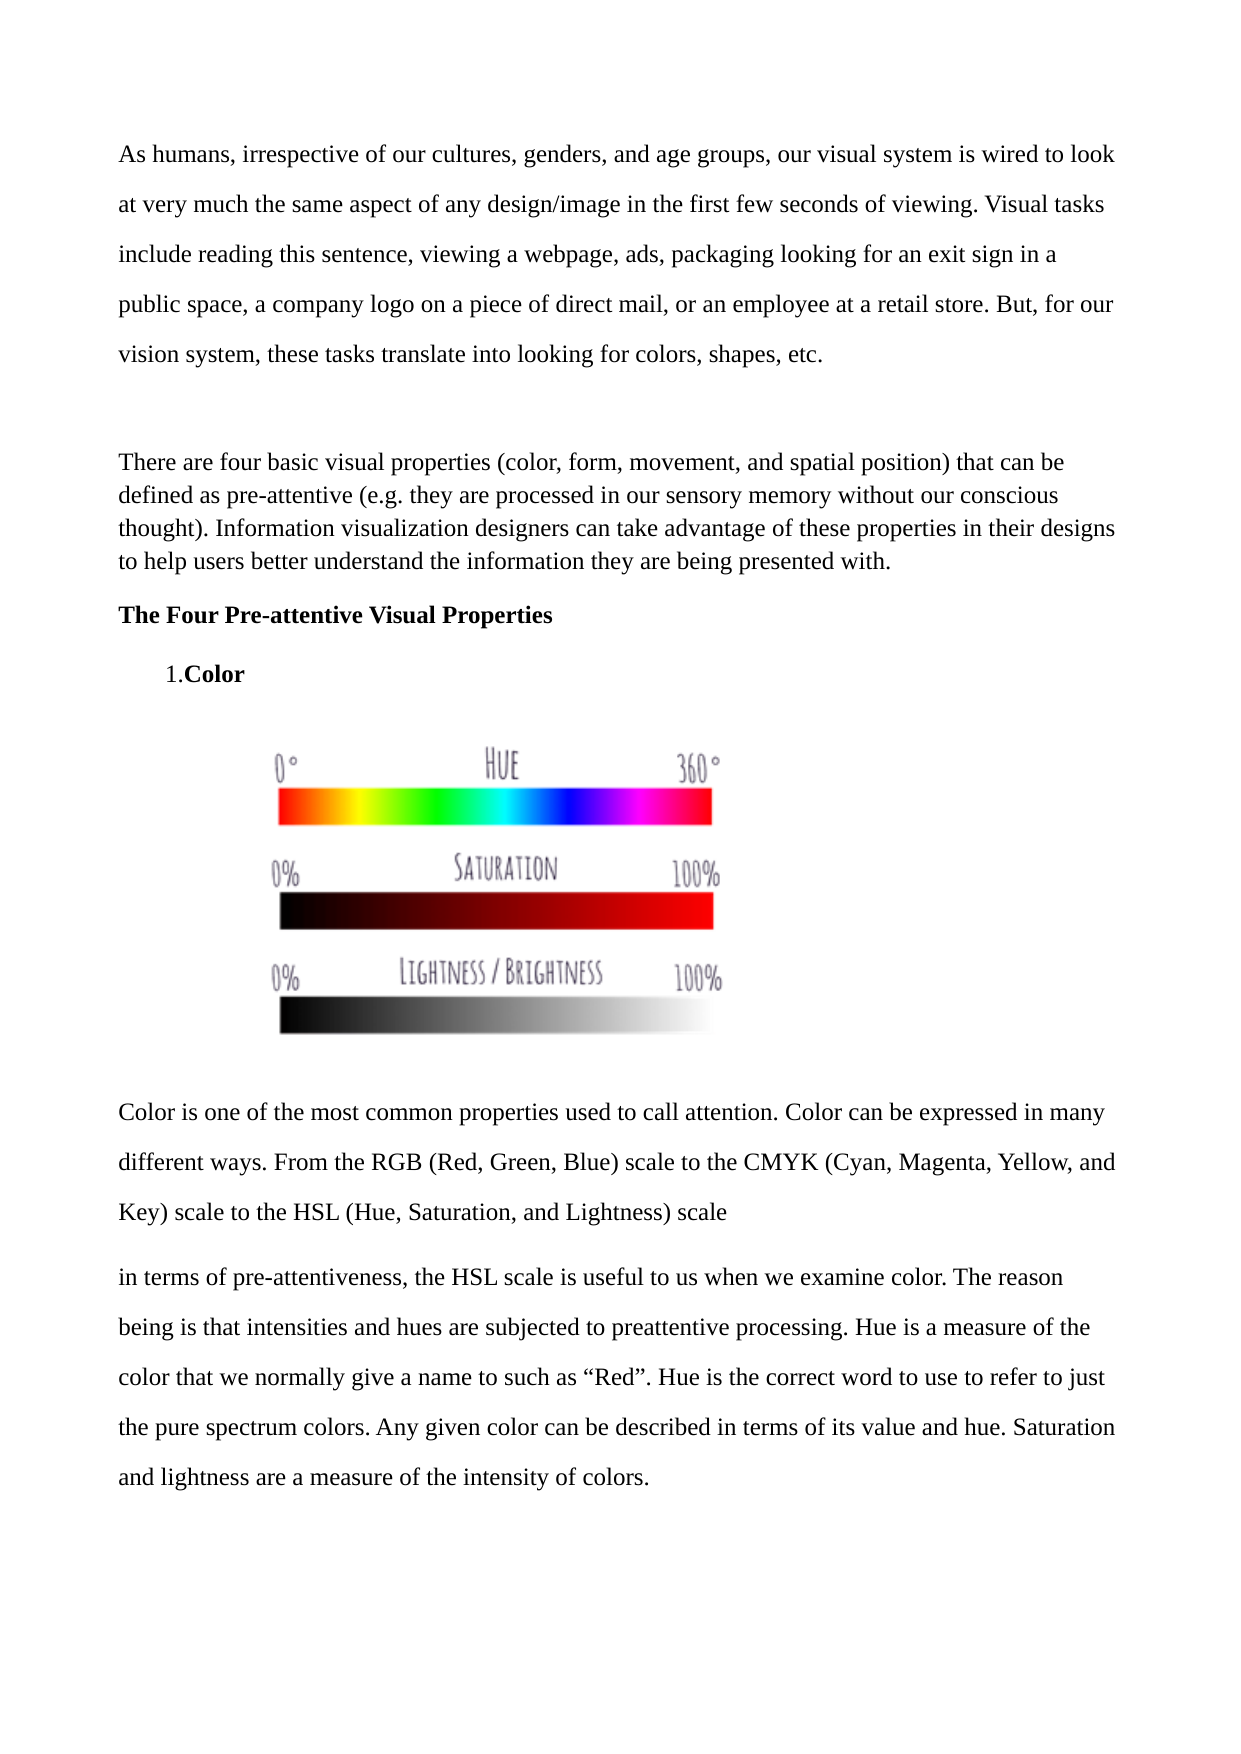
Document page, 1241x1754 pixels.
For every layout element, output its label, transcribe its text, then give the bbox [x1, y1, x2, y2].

text Color is one of the most common properties used to call attention. Color can be expressed in many different ways. From the RGB (Red, Green, Blue) scale to the CMYK (Cyan, Magenta, Yellow, and Key) scale to the HSL (Hue, Saturation, and Lightness) scale [118, 1076, 1122, 1226]
text in terms of pre-attentiveness, the HSL scale is useful to us when we examine color. The reason being is that intensities and hues are subjected to preattentive processing. Hue is a measure of the color that we normally give a name to such as “Red”. Hue is the correct word to use to refer to just the pure spectrum colors. Any given color can be described in terms of its value and hue. Saturation and lightness are a measure of the intensity of colors. [118, 1241, 1122, 1491]
text There are four basic visual properties (color, form, movement, and spatial position) that can be defined as pre-attentive (e.g. they are processed in our sensory memory without our conscious thought). Information visualization designers can take advantage of these properties in their designs to help users better understand the information they are being presented with. [118, 447, 1122, 575]
list Color [165, 644, 1122, 688]
text As humans, irrespective of our cultures, genders, and age groups, our visual system is wired to look at very much the same aspect of any design/image in the first few seconds of viewing. Visual tasks include reading this sentence, viewing a webpage, ads, packaging looking for an exit sign in a public space, a company logo on a piece of direct mail, or an employee at a retail store. But, for our vision system, these tasks translate into looking for colors, shapes, etc. [118, 118, 1122, 368]
text The Four Pre-attentive Visual Properties [118, 579, 1122, 629]
picture [261, 731, 734, 1052]
